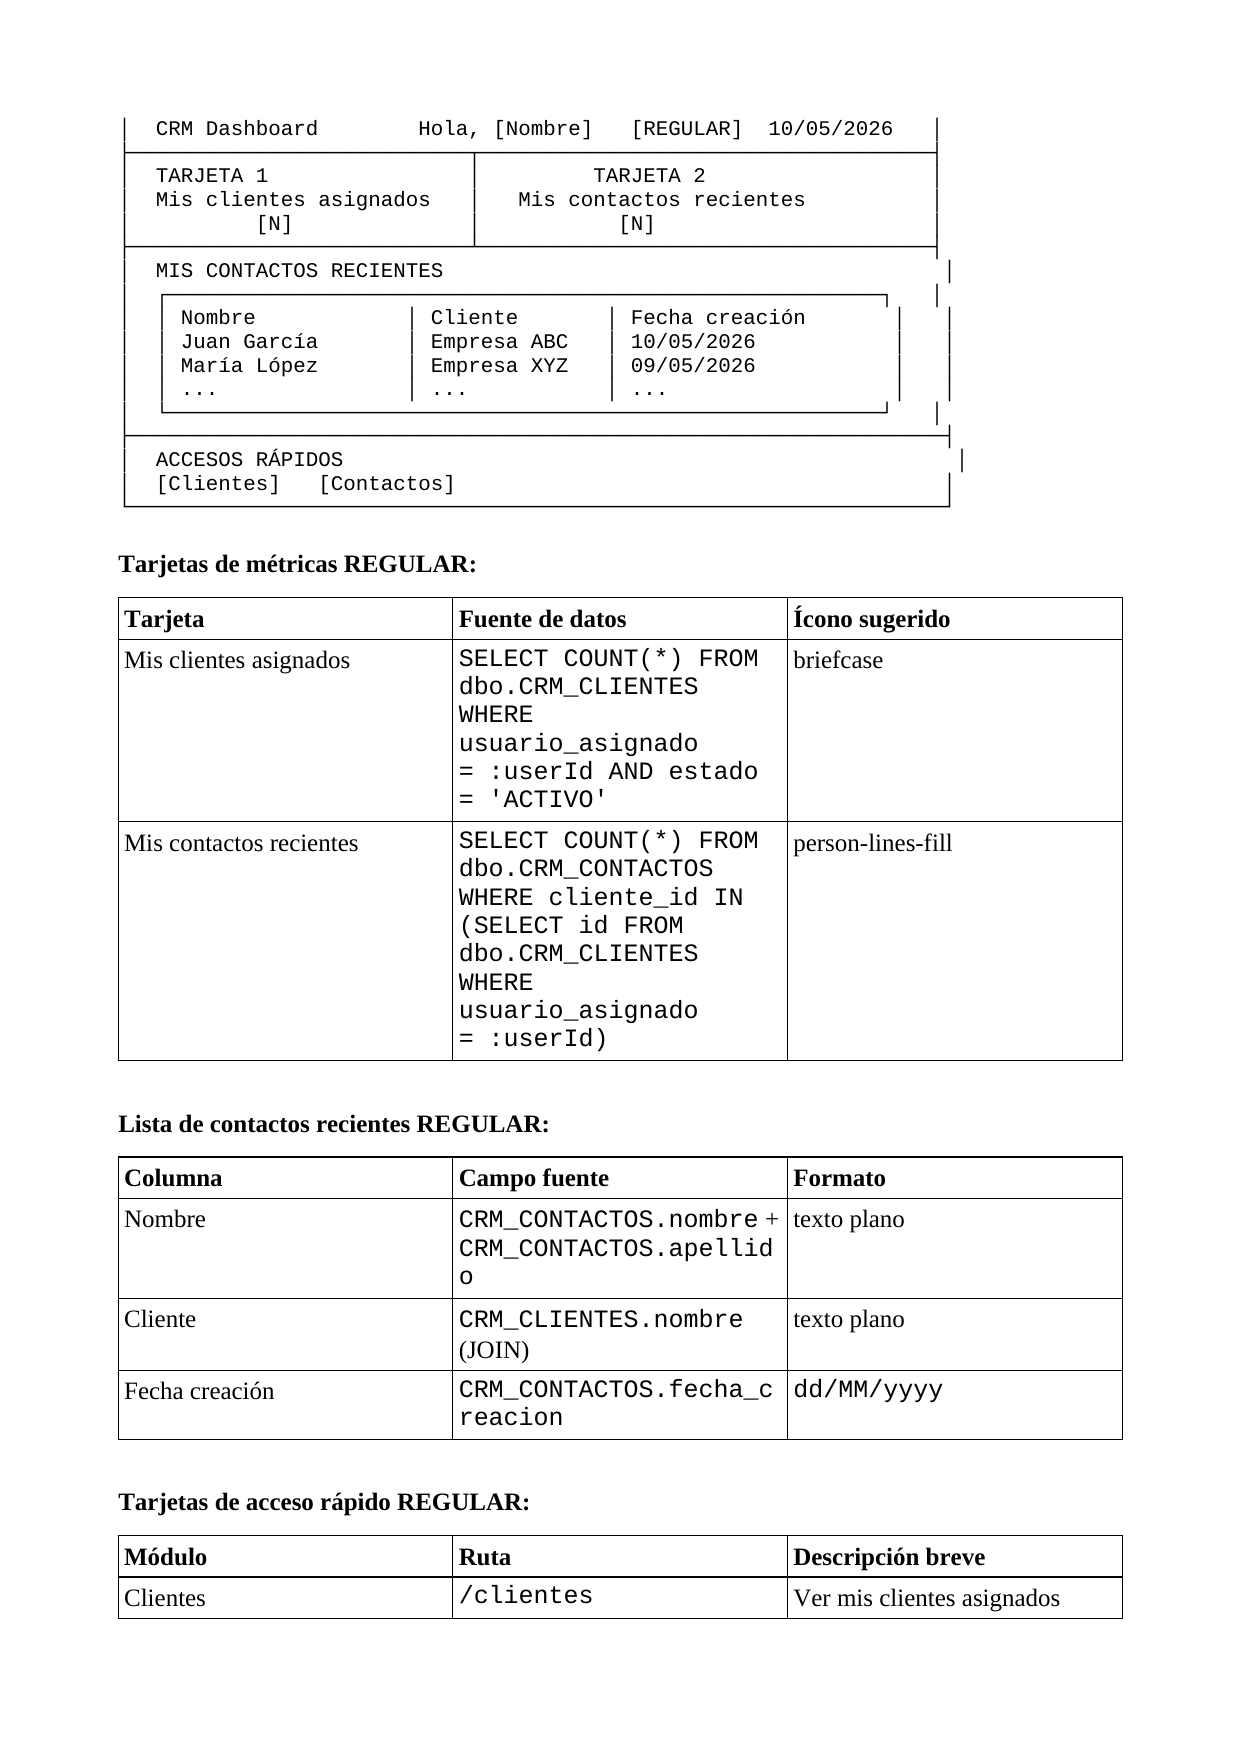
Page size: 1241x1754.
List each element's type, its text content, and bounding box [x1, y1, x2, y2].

table_cell briefcase [788, 640, 1122, 821]
table_cell Cliente [119, 1299, 452, 1370]
table_cell SELECT COUNT(*) FROM dbo.CRM_CONTACTOS WHERE cliente_id IN (SELECT id FROM dbo.CRM_CLIENTES WHERE usuario_asignado = :userId) [453, 822, 787, 1060]
table_cell CRM_CONTACTOS.nombre + CRM_CONTACTOS.apellido [453, 1199, 787, 1298]
text │ CRM Dashboard Hola, [Nombre] [REGULAR] 10/05/2026 │ ├───────────────────────────┬────────────────────────────────────┤ │ TARJETA 1 │ TARJETA 2 │ │ Mis clientes asignados │ Mis contactos recientes │ │ [N] │ [N] │ ├───────────────────────────┴────────────────────────────────────┤ │ MIS CONTACTOS RECIENTES │ │ ┌─────────────────────────────────────────────────────────┐ │ │ │ Nombre │ Cliente │ Fecha creación │ │ │ │ Juan García │ Empresa ABC │ 10/05/2026 │ │ │ │ María López │ Empresa XYZ │ 09/05/2026 │ │ │ │ ... │ ... │ ... │ │ │ └─────────────────────────────────────────────────────────┘ │ ├─────────────────────────────────────────────────────────────────┤ │ ACCESOS RÁPIDOS │ │ [Clientes] [Contactos] │ └─────────────────────────────────────────────────────────────────┘ [118, 118, 1122, 520]
table_cell texto plano [788, 1199, 1122, 1298]
table_header Ícono sugerido [788, 598, 1122, 638]
table_header Formato [788, 1158, 1122, 1198]
table_cell Ver mis clientes asignados [788, 1578, 1122, 1618]
text Tarjetas de acceso rápido REGULAR: [118, 1487, 1122, 1516]
table_header Módulo [119, 1536, 452, 1576]
table_cell Clientes [119, 1578, 452, 1618]
table_header Fuente de datos [453, 598, 787, 638]
text Tarjetas de métricas REGULAR: [118, 549, 1122, 578]
table_header Campo fuente [453, 1158, 787, 1198]
table_cell Fecha creación [119, 1371, 452, 1439]
table_cell Mis clientes asignados [119, 640, 452, 821]
text Lista de contactos recientes REGULAR: [118, 1109, 1122, 1137]
table_header Descripción breve [788, 1536, 1122, 1576]
table_header Tarjeta [119, 598, 452, 638]
table_header Ruta [453, 1536, 787, 1576]
table_cell CRM_CLIENTES.nombre (JOIN) [453, 1299, 787, 1370]
table_cell CRM_CONTACTOS.fecha_creacion [453, 1371, 787, 1439]
table_cell dd/MM/yyyy [788, 1371, 1122, 1439]
table_cell Nombre [119, 1199, 452, 1298]
table_cell texto plano [788, 1299, 1122, 1370]
table_cell /clientes [453, 1578, 787, 1618]
table_cell person-lines-fill [788, 822, 1122, 1060]
table_header Columna [119, 1158, 452, 1198]
table_cell SELECT COUNT(*) FROM dbo.CRM_CLIENTES WHERE usuario_asignado = :userId AND estado = 'ACTIVO' [453, 640, 787, 821]
table_cell Mis contactos recientes [119, 822, 452, 1060]
